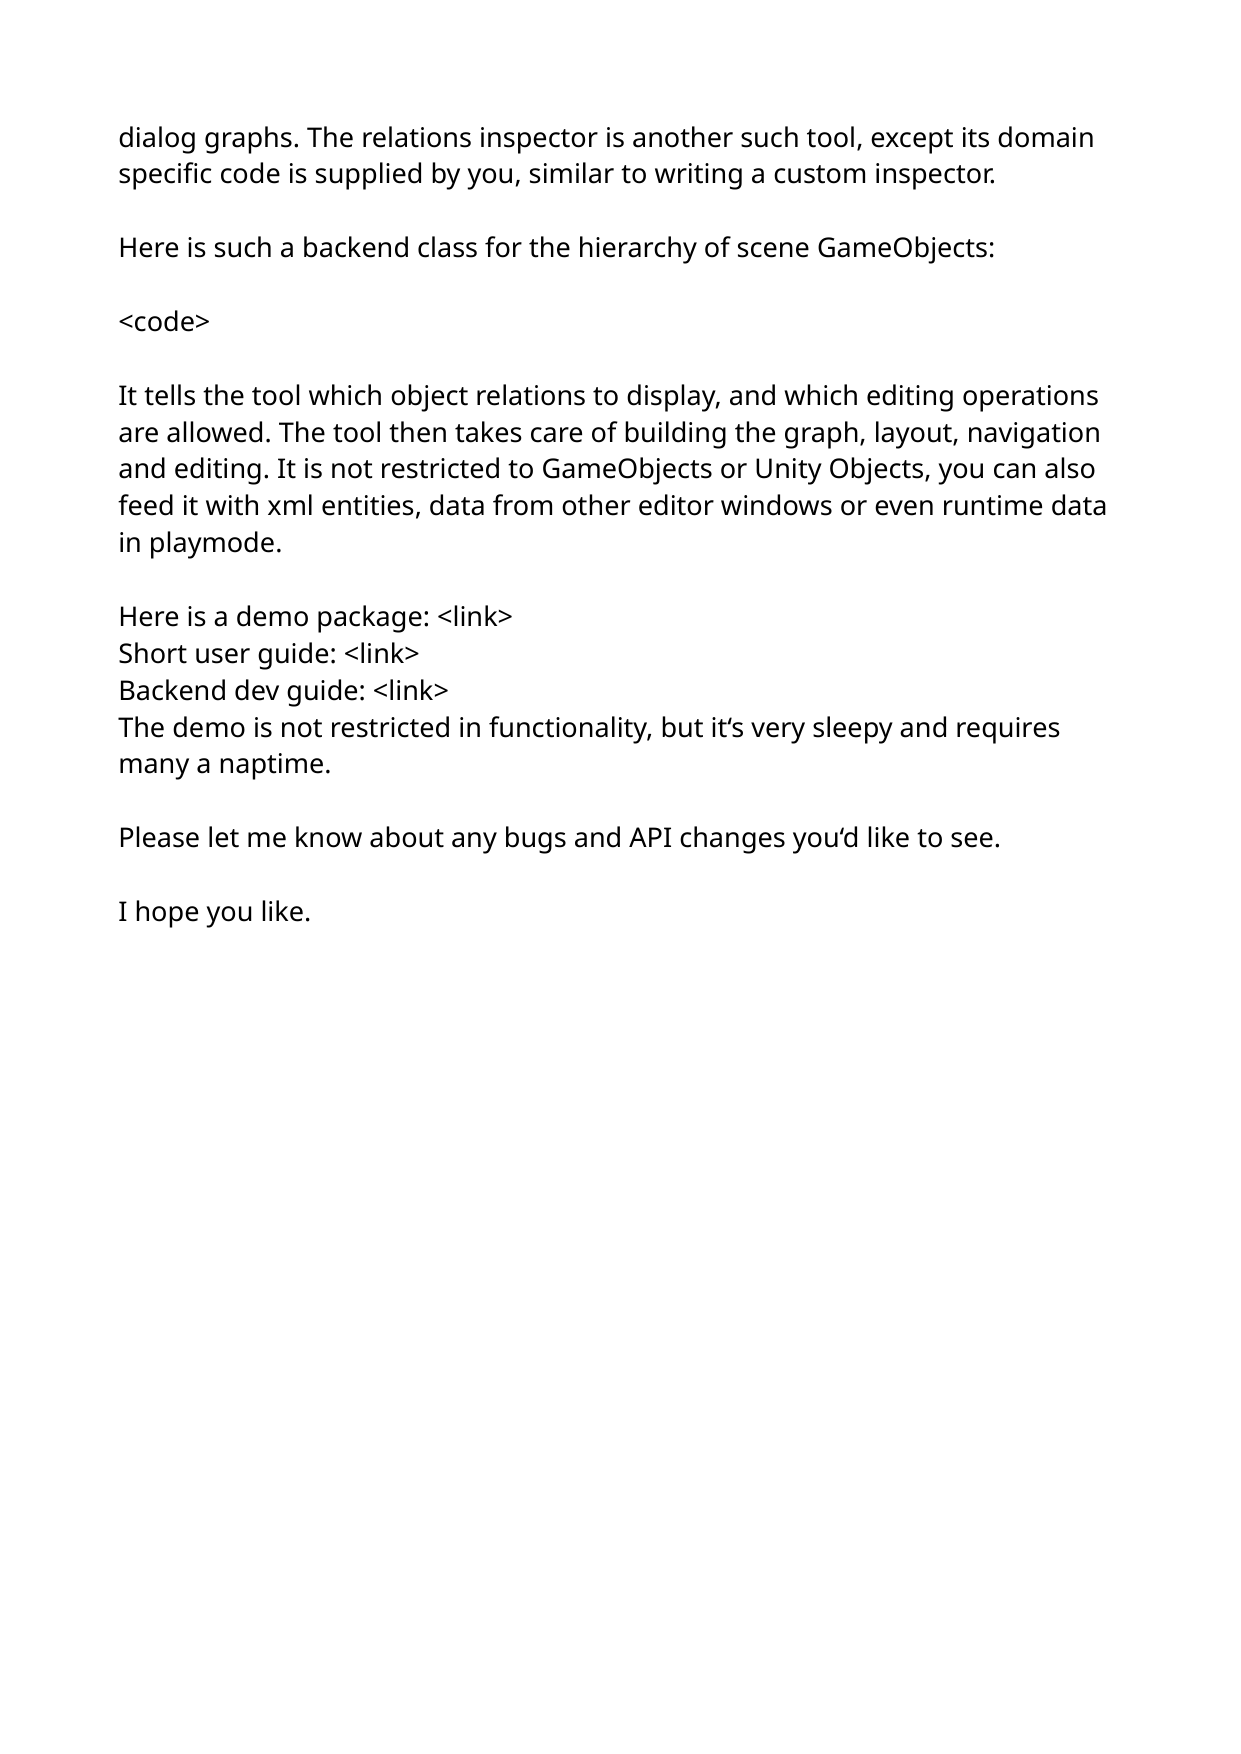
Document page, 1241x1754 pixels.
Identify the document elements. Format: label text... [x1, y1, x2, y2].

text It tells the tool which object relations to display, and which editing operations are allowed. The tool then takes care of building the graph, layout, navigation and editing. It is not restricted to GameObjects or Unity Objects, you can also feed it with xml entities, data from other editor windows or even runtime data in playmode. [118, 376, 1122, 561]
text <code> [118, 302, 1122, 339]
text I hope you like. [118, 892, 1122, 929]
text Short user guide: <link> [118, 634, 1122, 671]
text Backend dev guide: <link> [118, 671, 1122, 708]
text dialog graphs. The relations inspector is another such tool, except its domain specific code is supplied by you, similar to writing a custom inspector. [118, 118, 1122, 192]
text Please let me know about any bugs and API changes you‘d like to see. [118, 819, 1122, 856]
text The demo is not restricted in functionality, but it‘s very sleepy and requires many a naptime. [118, 708, 1122, 782]
text Here is such a backend class for the hierarchy of scene GameObjects: [118, 229, 1122, 266]
text Here is a demo package: <link> [118, 597, 1122, 634]
